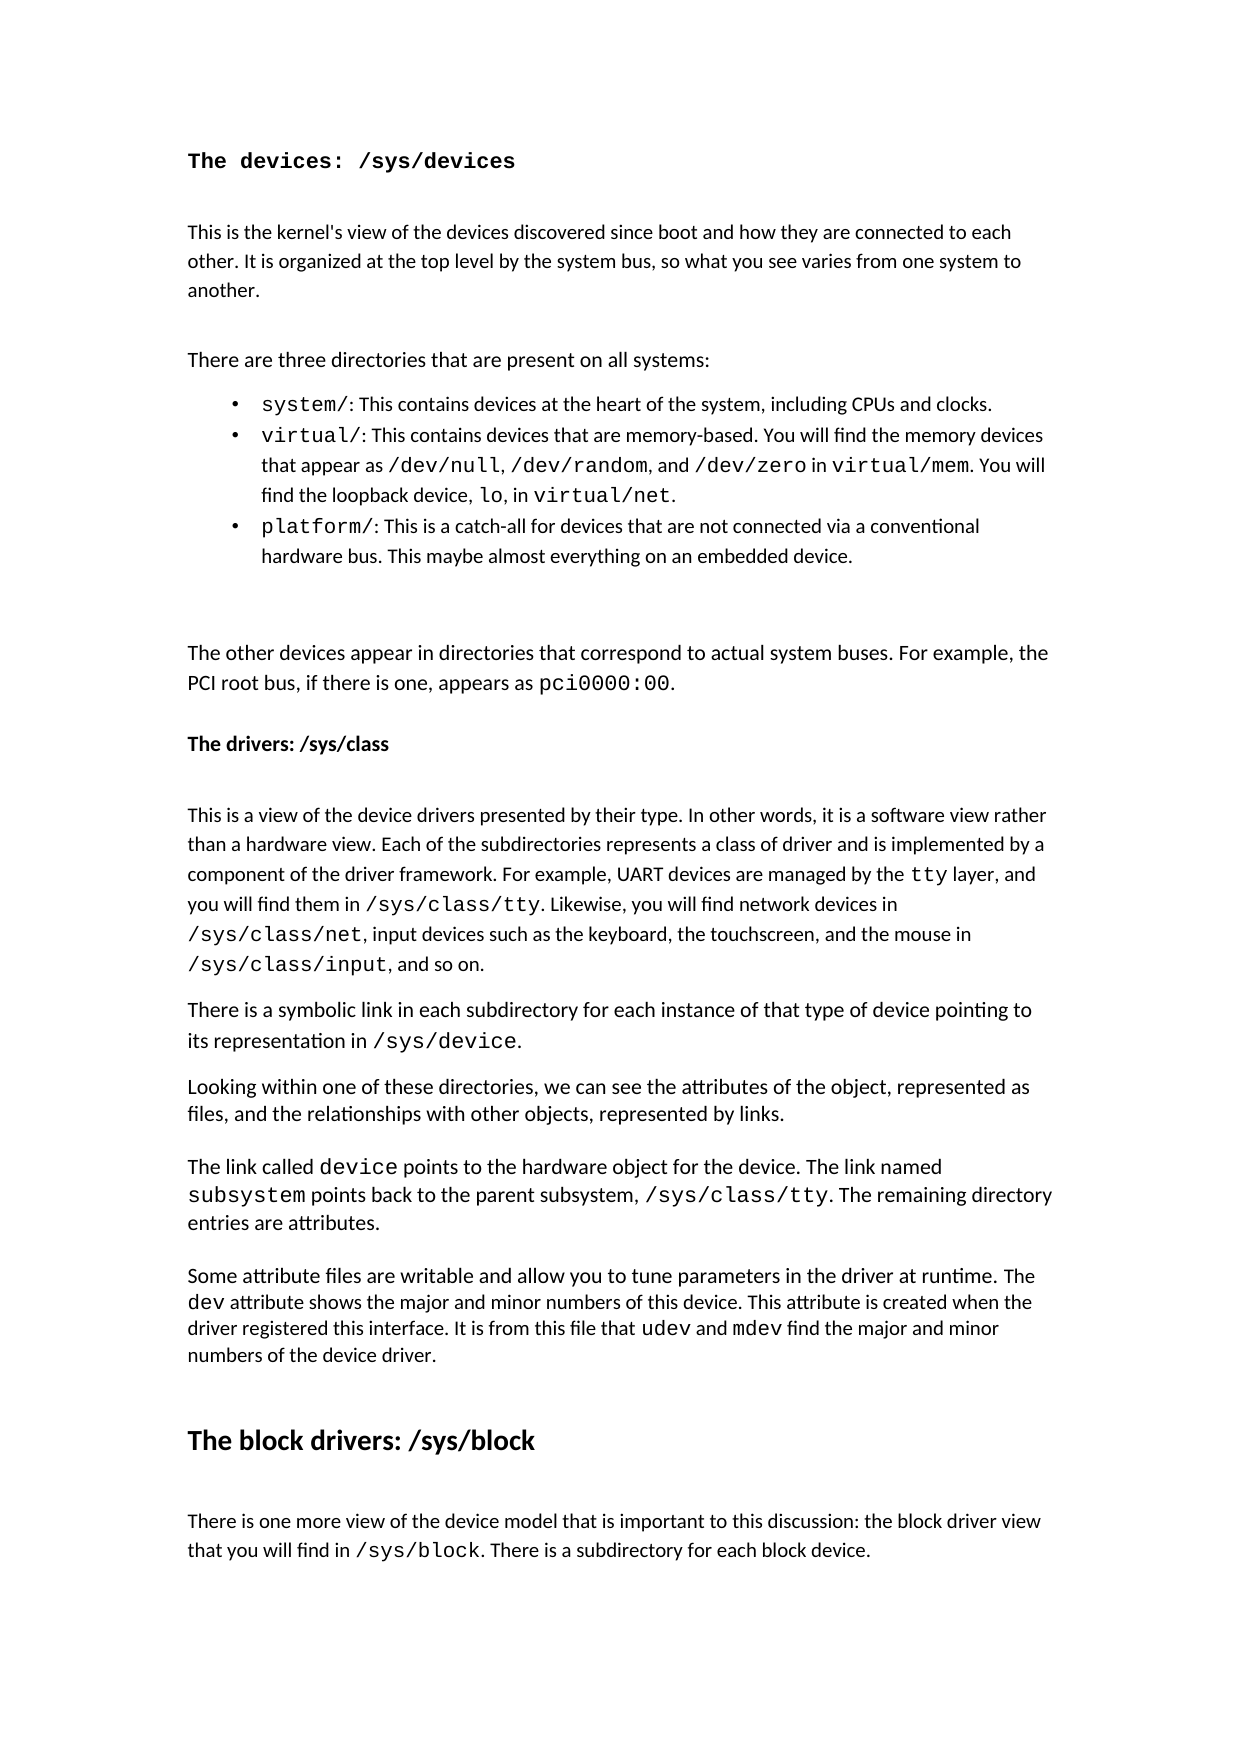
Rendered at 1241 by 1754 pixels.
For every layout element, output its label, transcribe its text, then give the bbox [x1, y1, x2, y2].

text The other devices appear in directories that correspond to actual system buses. For example, the PCI root bus, if there is one, appears as pci0000:00. [187, 639, 1053, 697]
text There are three directories that are present on all systems: [187, 346, 1053, 373]
list platform/: This is a catch-all for devices that are not connected via a conventional hardware bus. This maybe almost everything on an embedded device. [232, 513, 1053, 568]
text Looking within one of these directories, we can see the attributes of the object, represented as files, and the relationships with other objects, represented by links. [187, 1073, 1053, 1127]
text This is a view of the device drivers presented by their type. In other words, it is a software view rather than a hardware view. Each of the subdirectories represents a class of driver and is implemented by a component of the driver framework. For example, UART devices are managed by the tty layer, and you will find them in /sys/class/tty. Likewise, you will find network devices in /sys/class/net, input devices such as the keyboard, the touchscreen, and the mouse in /sys/class/input, and so on. [187, 802, 1053, 978]
text This is the kernel's view of the devices discovered since boot and how they are connected to each other. It is organized at the top level by the system bus, so what you see varies from one system to another. [187, 219, 1053, 303]
text Some attribute files are writable and allow you to tune parameters in the driver at runtime. The dev attribute shows the major and minor numbers of this device. This attribute is created when the driver registered this interface. It is from this file that udev and mdev find the major and minor numbers of the device driver. [187, 1262, 1053, 1367]
text There is one more view of the device model that is important to this discussion: the block driver view that you will find in /sys/block. There is a subdirectory for each block device. [187, 1508, 1053, 1563]
text The link called device points to the hardware object for the device. The link named subsystem points back to the parent subsystem, /sys/class/tty. The remaining directory entries are attributes. [187, 1153, 1053, 1236]
subtitle The block drivers: /sys/block [187, 1422, 1053, 1458]
text There is a symbolic link in each subdirectory for each instance of that type of device pointing to its representation in /sys/device. [187, 996, 1053, 1055]
list virtual/: This contains devices that are memory-based. You will find the memory devices that appear as /dev/null, /dev/random, and /dev/zero in virtual/mem. You will find the loopback device, lo, in virtual/net. [232, 422, 1053, 509]
list system/: This contains devices at the heart of the system, including CPUs and clocks. [232, 392, 1053, 418]
subtitle The drivers: /sys/class [187, 731, 1053, 757]
subtitle The devices: /sys/devices [187, 150, 1053, 175]
